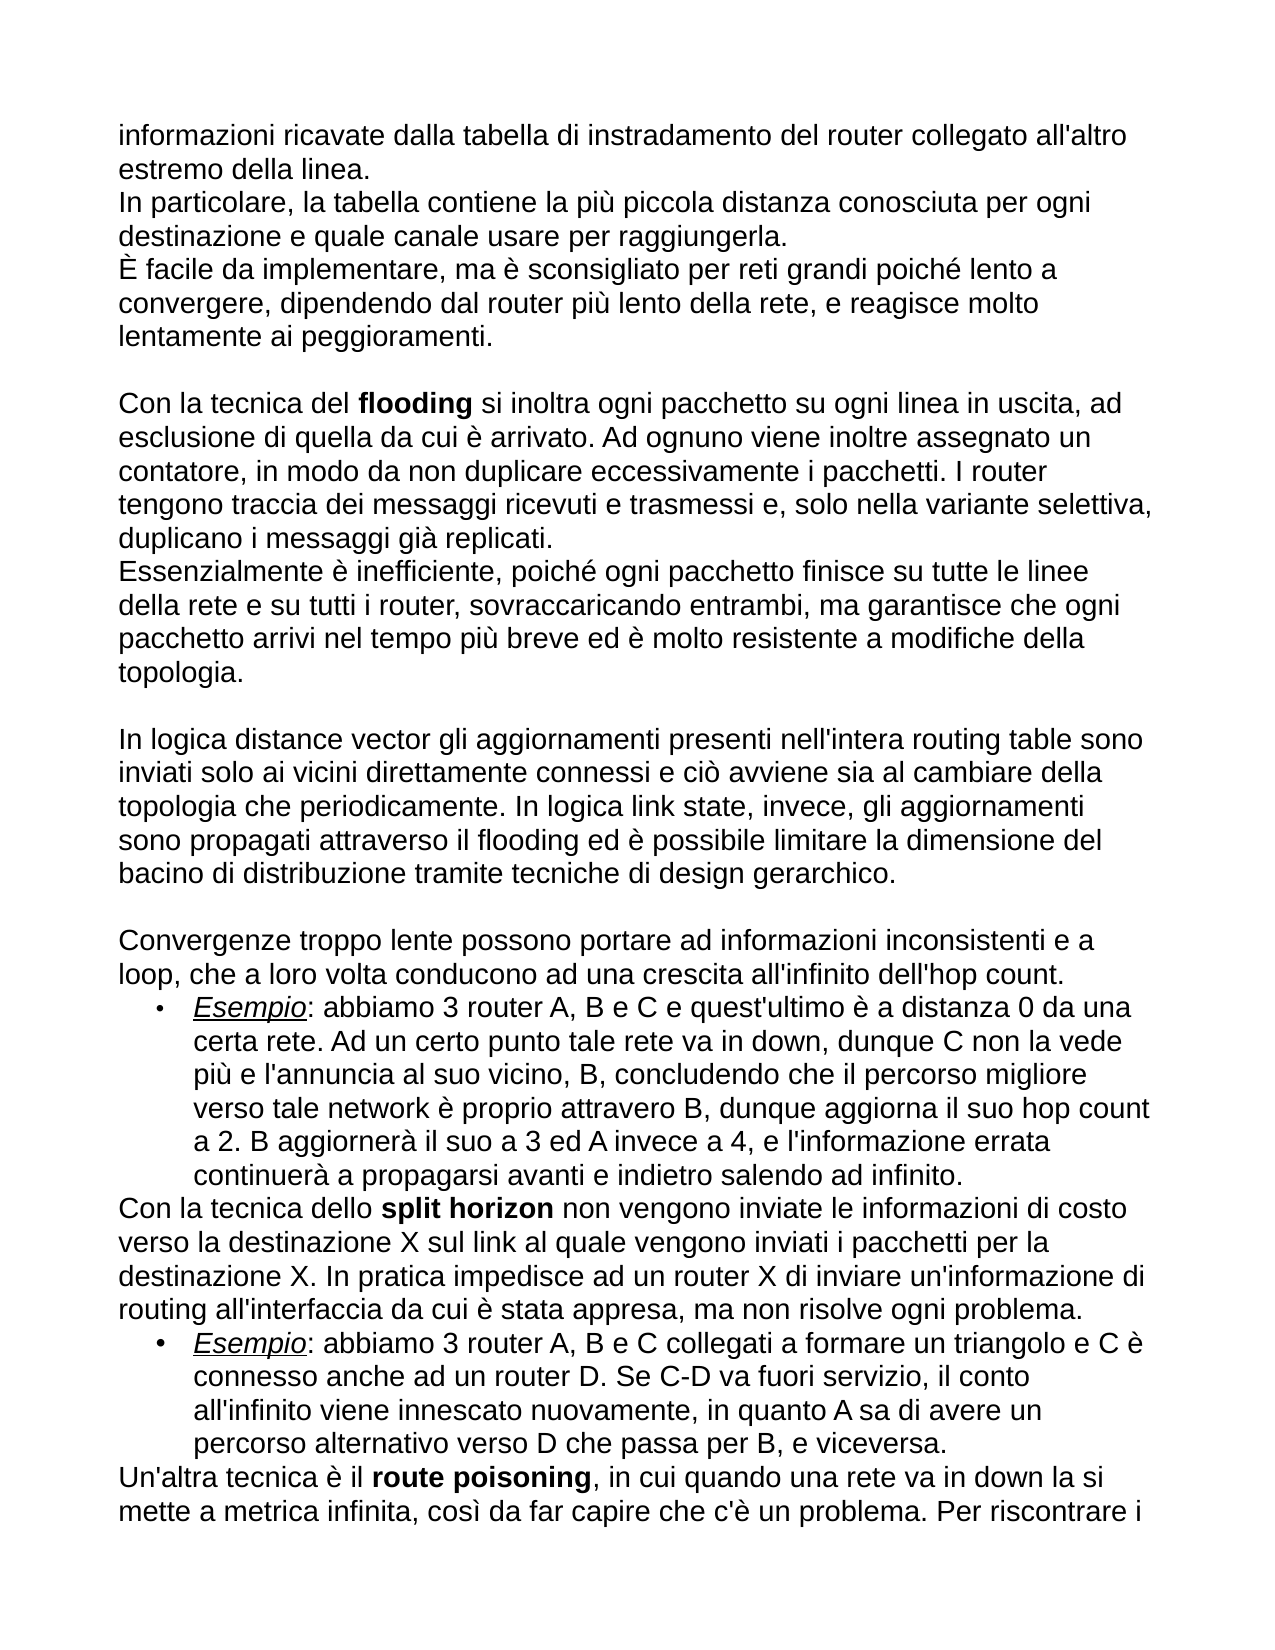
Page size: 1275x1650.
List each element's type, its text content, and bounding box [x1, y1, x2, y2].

list Esempio: abbiamo 3 router A, B e C collegati a formare un triangolo e C è connesso anche ad un router D. Se C-D va fuori servizio, il conto all'infinito viene innescato nuovamente, in quanto A sa di avere un percorso alternativo verso D che passa per B, e viceversa. [156, 1326, 1157, 1460]
text Con la tecnica del flooding si inoltra ogni pacchetto su ogni linea in uscita, ad esclusione di quella da cui è arrivato. Ad ognuno viene inoltre assegnato un contatore, in modo da non duplicare eccessivamente i pacchetti. I router tengono traccia dei messaggi ricevuti e trasmessi e, solo nella variante selettiva, duplicano i messaggi già replicati. [118, 386, 1157, 554]
text Essenzialmente è inefficiente, poiché ogni pacchetto finisce su tutte le linee della rete e su tutti i router, sovraccaricando entrambi, ma garantisce che ogni pacchetto arrivi nel tempo più breve ed è molto resistente a modifiche della topologia. [118, 554, 1157, 688]
text Convergenze troppo lente possono portare ad informazioni inconsistenti e a loop, che a loro volta conducono ad una crescita all'infinito dell'hop count. [118, 923, 1157, 990]
text È facile da implementare, ma è sconsigliato per reti grandi poiché lento a convergere, dipendendo dal router più lento della rete, e reagisce molto lentamente ai peggioramenti. [118, 252, 1157, 353]
text In logica distance vector gli aggiornamenti presenti nell'intera routing table sono inviati solo ai vicini direttamente connessi e ciò avviene sia al cambiare della topologia che periodicamente. In logica link state, invece, gli aggiornamenti sono propagati attraverso il flooding ed è possibile limitare la dimensione del bacino di distribuzione tramite tecniche di design gerarchico. [118, 722, 1157, 889]
text Un'altra tecnica è il route poisoning, in cui quando una rete va in down la si mette a metrica infinita, così da far capire che c'è un problema. Per riscontrare i [118, 1460, 1157, 1527]
text informazioni ricavate dalla tabella di instradamento del router collegato all'altro estremo della linea. [118, 118, 1157, 185]
text Con la tecnica dello split horizon non vengono inviate le informazioni di costo verso la destinazione X sul link al quale vengono inviati i pacchetti per la destinazione X. In pratica impedisce ad un router X di inviare un'informazione di routing all'interfaccia da cui è stata appresa, ma non risolve ogni problema. [118, 1191, 1157, 1326]
text In particolare, la tabella contiene la più piccola distanza conosciuta per ogni destinazione e quale canale usare per raggiungerla. [118, 185, 1157, 252]
list Esempio: abbiamo 3 router A, B e C e quest'ultimo è a distanza 0 da una certa rete. Ad un certo punto tale rete va in down, dunque C non la vede più e l'annuncia al suo vicino, B, concludendo che il percorso migliore verso tale network è proprio attravero B, dunque aggiorna il suo hop count a 2. B aggiornerà il suo a 3 ed A invece a 4, e l'informazione errata continuerà a propagarsi avanti e indietro salendo ad infinito. [156, 990, 1157, 1191]
